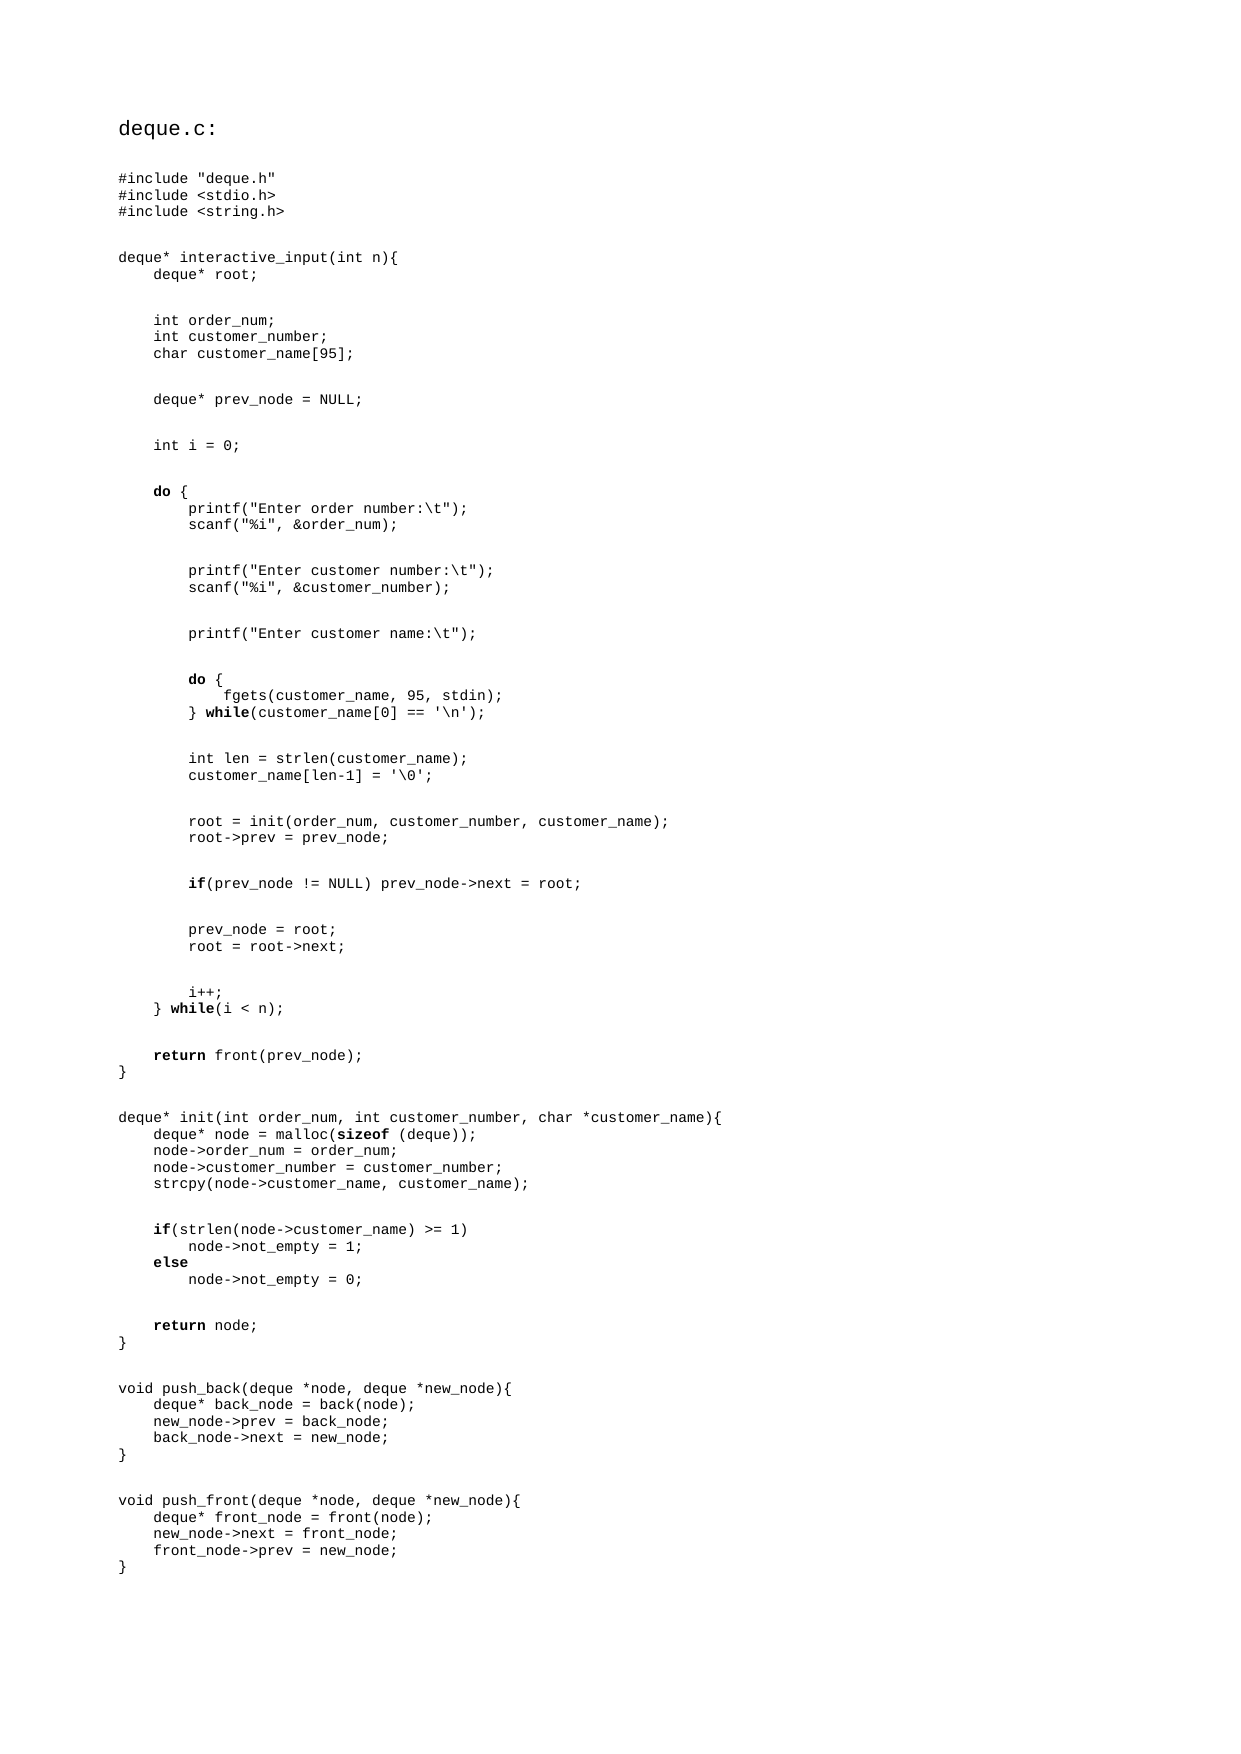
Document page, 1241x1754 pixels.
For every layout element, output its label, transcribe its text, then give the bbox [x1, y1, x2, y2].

text prev_node = root; [118, 922, 1122, 939]
text } [118, 1559, 1122, 1576]
text } while(i < n); [118, 1002, 1122, 1018]
text do { [118, 672, 1122, 689]
text customer_name[len-1] = '\0'; [118, 768, 1122, 784]
text printf("Enter customer number:\t"); [118, 563, 1122, 580]
text void push_back(deque *node, deque *new_node){ [118, 1381, 1122, 1397]
text } [118, 1335, 1122, 1351]
text else [118, 1256, 1122, 1272]
text } [118, 1447, 1122, 1464]
text root->prev = prev_node; [118, 830, 1122, 847]
text } while(customer_name[0] == '\n'); [118, 705, 1122, 722]
text int order_num; [118, 313, 1122, 329]
text fgets(customer_name, 95, stdin); [118, 689, 1122, 705]
text node->order_num = order_num; [118, 1143, 1122, 1160]
text if(prev_node != NULL) prev_node->next = root; [118, 876, 1122, 893]
text } [118, 1064, 1122, 1081]
text int customer_number; [118, 329, 1122, 346]
text deque* prev_node = NULL; [118, 392, 1122, 409]
text scanf("%i", &customer_number); [118, 580, 1122, 597]
text #include "deque.h" [118, 171, 1122, 188]
text deque* front_node = front(node); [118, 1510, 1122, 1526]
text do { [118, 484, 1122, 501]
text strcpy(node->customer_name, customer_name); [118, 1177, 1122, 1193]
text deque* back_node = back(node); [118, 1397, 1122, 1414]
text char customer_name[95]; [118, 346, 1122, 363]
text new_node->prev = back_node; [118, 1414, 1122, 1431]
text front_node->prev = new_node; [118, 1543, 1122, 1559]
text #include <stdio.h> [118, 188, 1122, 204]
text return node; [118, 1318, 1122, 1335]
text root = root->next; [118, 939, 1122, 956]
text printf("Enter order number:\t"); [118, 501, 1122, 517]
text i++; [118, 985, 1122, 1002]
text deque.c: [118, 118, 1122, 142]
text return front(prev_node); [118, 1048, 1122, 1064]
text #include <string.h> [118, 204, 1122, 221]
text scanf("%i", &order_num); [118, 517, 1122, 534]
text node->customer_number = customer_number; [118, 1160, 1122, 1177]
text node->not_empty = 1; [118, 1239, 1122, 1256]
text deque* node = malloc(sizeof (deque)); [118, 1127, 1122, 1143]
text node->not_empty = 0; [118, 1272, 1122, 1289]
text printf("Enter customer name:\t"); [118, 626, 1122, 643]
text int i = 0; [118, 438, 1122, 455]
text new_node->next = front_node; [118, 1526, 1122, 1543]
text void push_front(deque *node, deque *new_node){ [118, 1493, 1122, 1510]
text root = init(order_num, customer_number, customer_name); [118, 814, 1122, 830]
text if(strlen(node->customer_name) >= 1) [118, 1223, 1122, 1239]
text int len = strlen(customer_name); [118, 751, 1122, 768]
text deque* init(int order_num, int customer_number, char *customer_name){ [118, 1110, 1122, 1127]
text deque* root; [118, 267, 1122, 283]
text deque* interactive_input(int n){ [118, 250, 1122, 267]
text back_node->next = new_node; [118, 1431, 1122, 1447]
